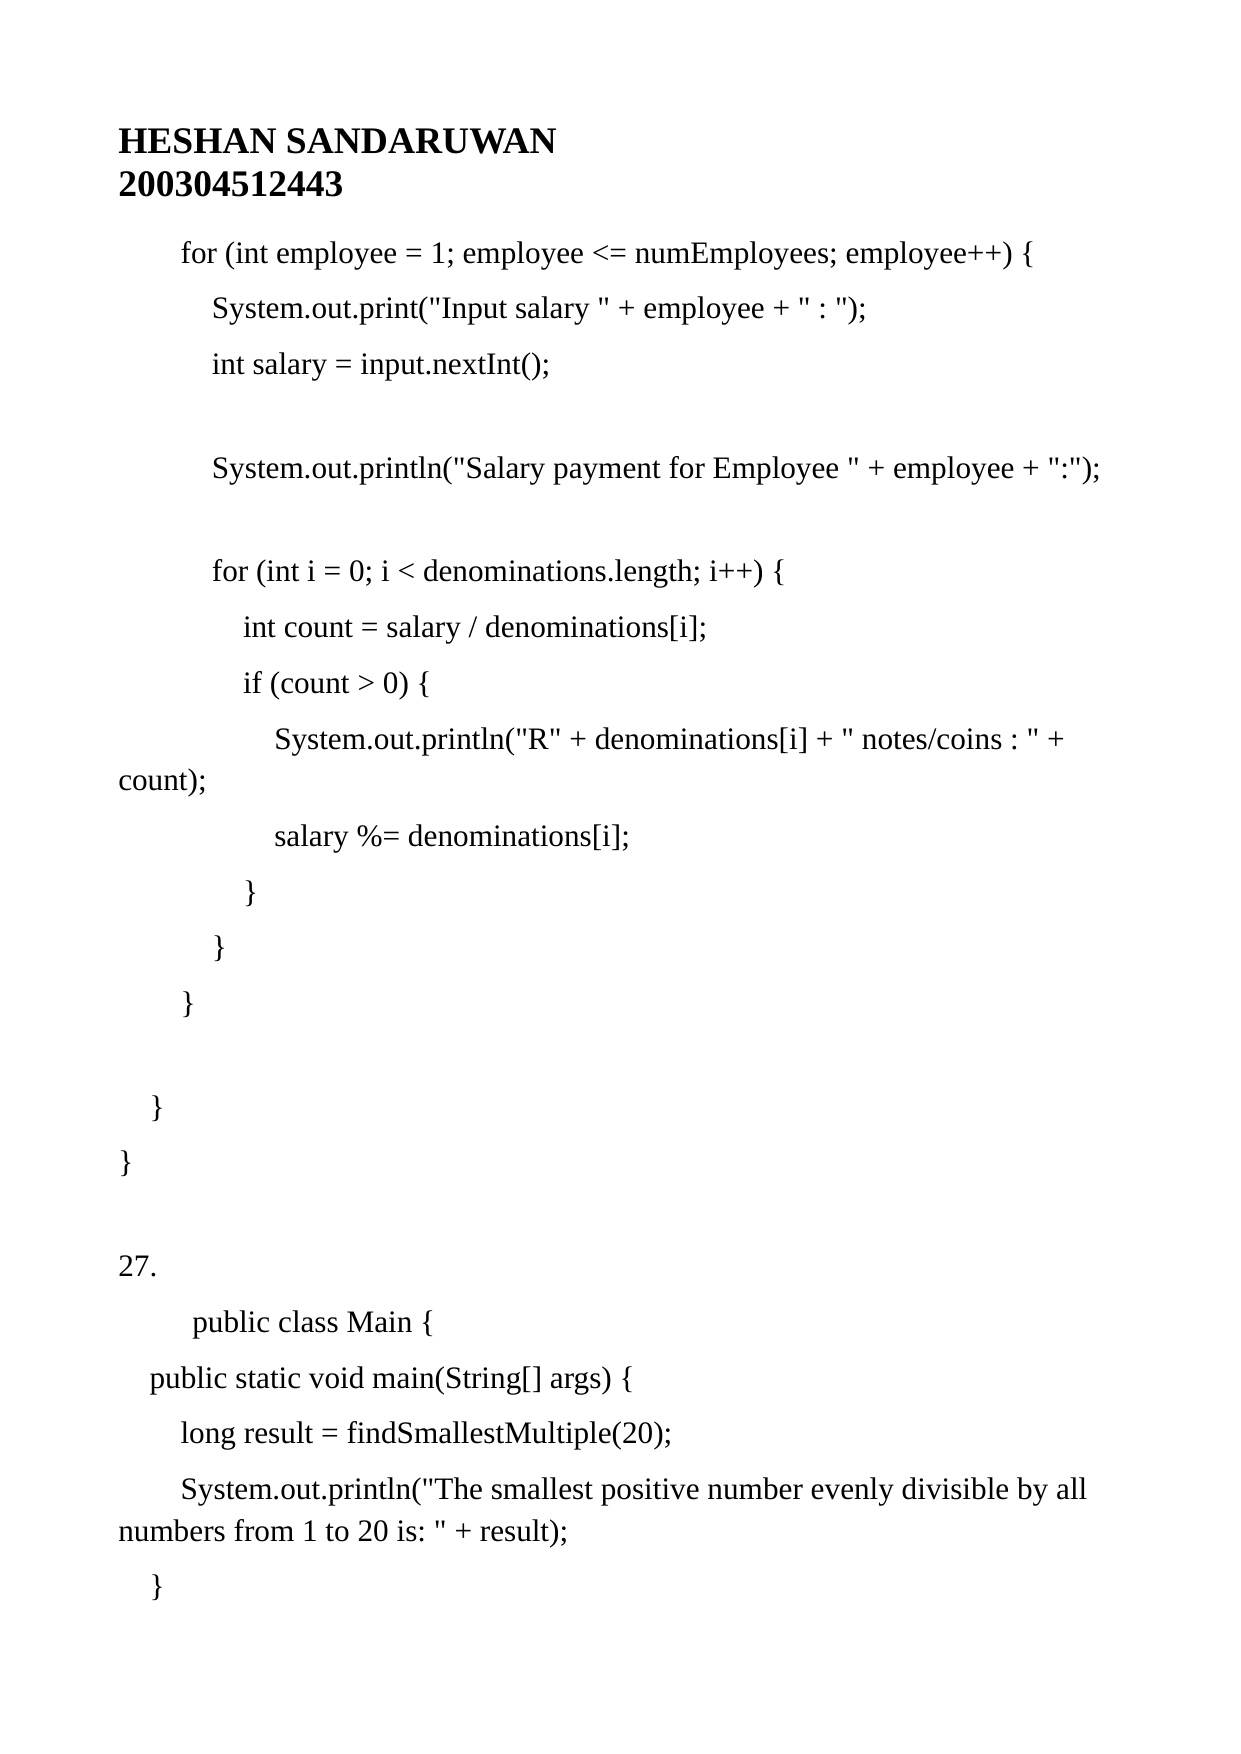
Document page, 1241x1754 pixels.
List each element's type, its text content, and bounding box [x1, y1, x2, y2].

text } [118, 984, 1122, 1020]
text } [118, 1088, 1122, 1124]
text for (int employee = 1; employee <= numEmployees; employee++) { [118, 234, 1122, 270]
text } [118, 873, 1122, 909]
text public class Main { [118, 1303, 1122, 1339]
text if (count > 0) { [118, 664, 1122, 700]
text 27. [118, 1247, 1122, 1283]
text } [118, 1144, 1122, 1180]
text } [118, 929, 1122, 964]
text for (int i = 0; i < denominations.length; i++) { [118, 552, 1122, 588]
text System.out.print("Input salary " + employee + " : "); [118, 290, 1122, 326]
text public static void main(String[] args) { [118, 1359, 1122, 1395]
text salary %= denominations[i]; [118, 817, 1122, 853]
text int salary = input.nextInt(); [118, 346, 1122, 381]
text int count = salary / denominations[i]; [118, 608, 1122, 644]
text System.out.println("Salary payment for Employee " + employee + ":"); [118, 449, 1122, 485]
text long result = findSmallestMultiple(20); [118, 1415, 1122, 1451]
text System.out.println("R" + denominations[i] + " notes/coins : " + count); [118, 720, 1122, 797]
text } [118, 1568, 1122, 1603]
text System.out.println("The smallest positive number evenly divisible by all numbers from 1 to 20 is: " + result); [118, 1471, 1122, 1548]
